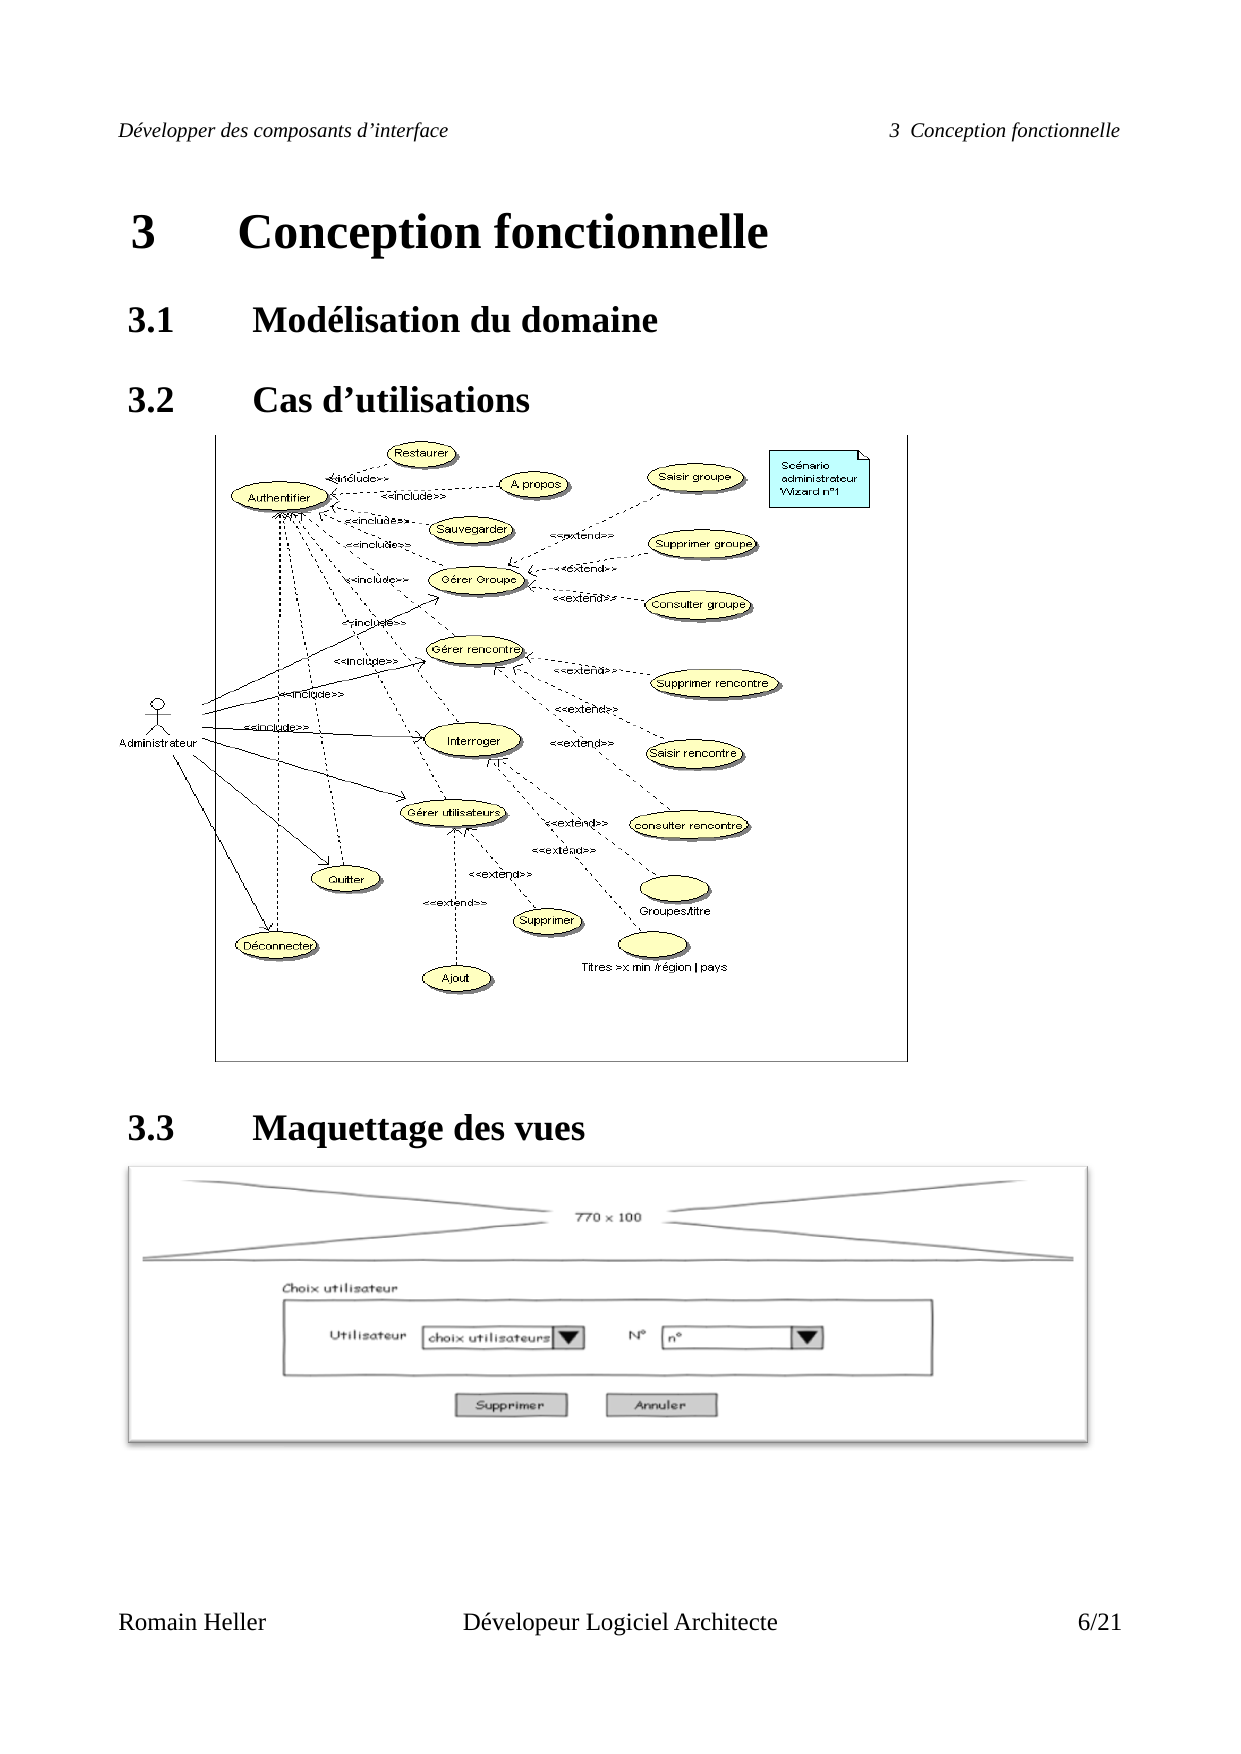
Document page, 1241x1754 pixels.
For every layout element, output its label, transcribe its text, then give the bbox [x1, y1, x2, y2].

subtitle Modélisation du domaine [118, 297, 1122, 340]
picture [119, 1162, 1096, 1451]
subtitle Maquettage des vues [118, 1105, 1122, 1148]
subtitle Cas d’utilisations [118, 378, 1122, 421]
picture [119, 435, 908, 1062]
subtitle Conception fonctionnelle [118, 202, 1122, 259]
